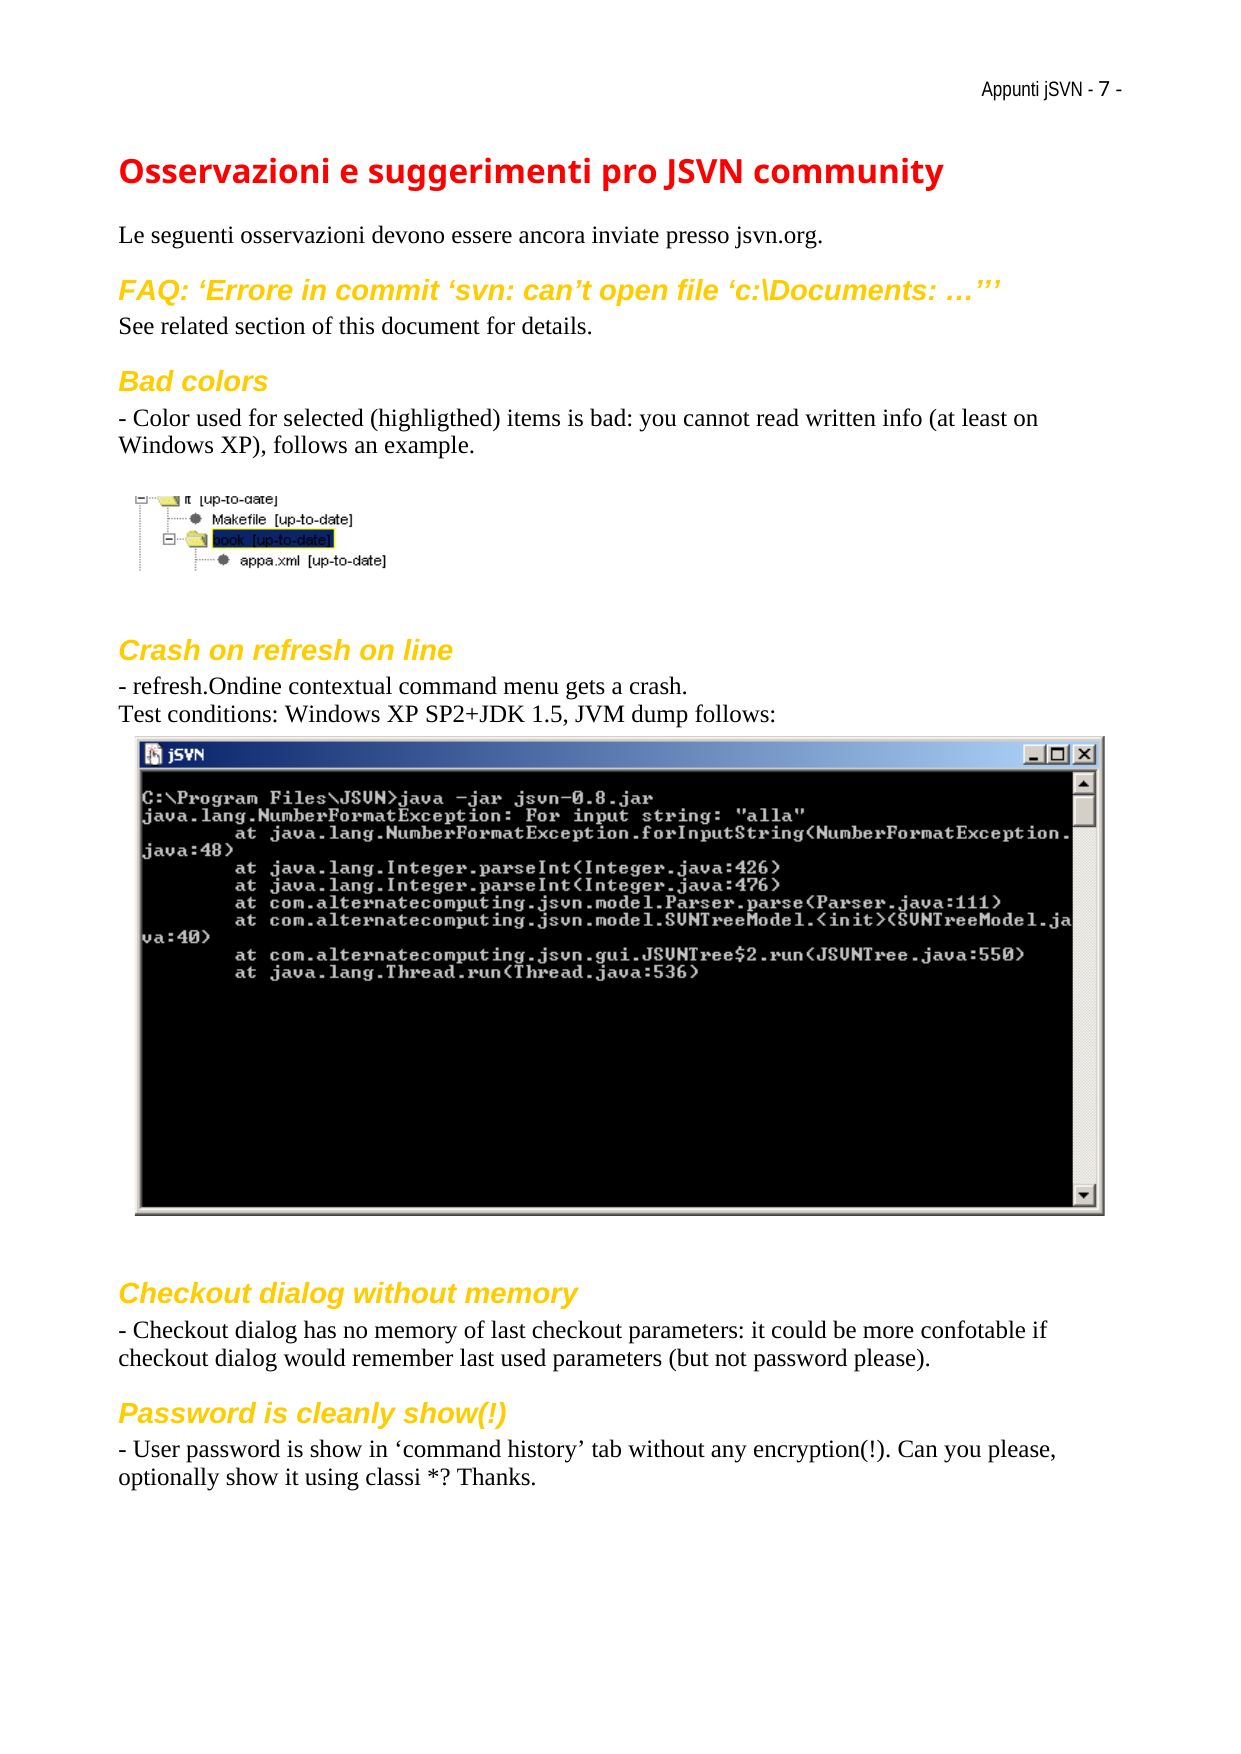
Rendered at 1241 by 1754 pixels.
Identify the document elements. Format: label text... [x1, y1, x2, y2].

text - Checkout dialog has no memory of last checkout parameters: it could be more confotable if checkout dialog would remember last used parameters (but not password please). [118, 1316, 1122, 1372]
subtitle FAQ: ‘Errore in commit ‘svn: can’t open file ‘c:\Documents: …’’’ [118, 273, 1122, 306]
picture [134, 496, 391, 572]
subtitle Password is cleanly show(!) [118, 1397, 1122, 1429]
picture [134, 736, 1105, 1216]
text Le seguenti osservazioni devono essere ancora inviate presso jsvn.org. [118, 221, 1122, 248]
text See related section of this document for details. [118, 312, 1122, 340]
text - User password is show in ‘command history’ tab without any encryption(!). Can you please, optionally show it using classi *? Thanks. [118, 1436, 1122, 1491]
text Test conditions: Windows XP SP2+JDK 1.5, JVM dump follows: [118, 700, 1122, 728]
text - refresh.Ondine contextual command menu gets a crash. [118, 672, 1122, 700]
subtitle Crash on refresh on line [118, 633, 1122, 666]
subtitle Osservazioni e suggerimenti pro JSVN community [118, 148, 1122, 193]
subtitle Checkout dialog without memory [118, 1277, 1122, 1310]
subtitle Bad colors [118, 365, 1122, 398]
text - Color used for selected (highligthed) items is bad: you cannot read written info (at least on Windows XP), follows an example. [118, 404, 1122, 459]
